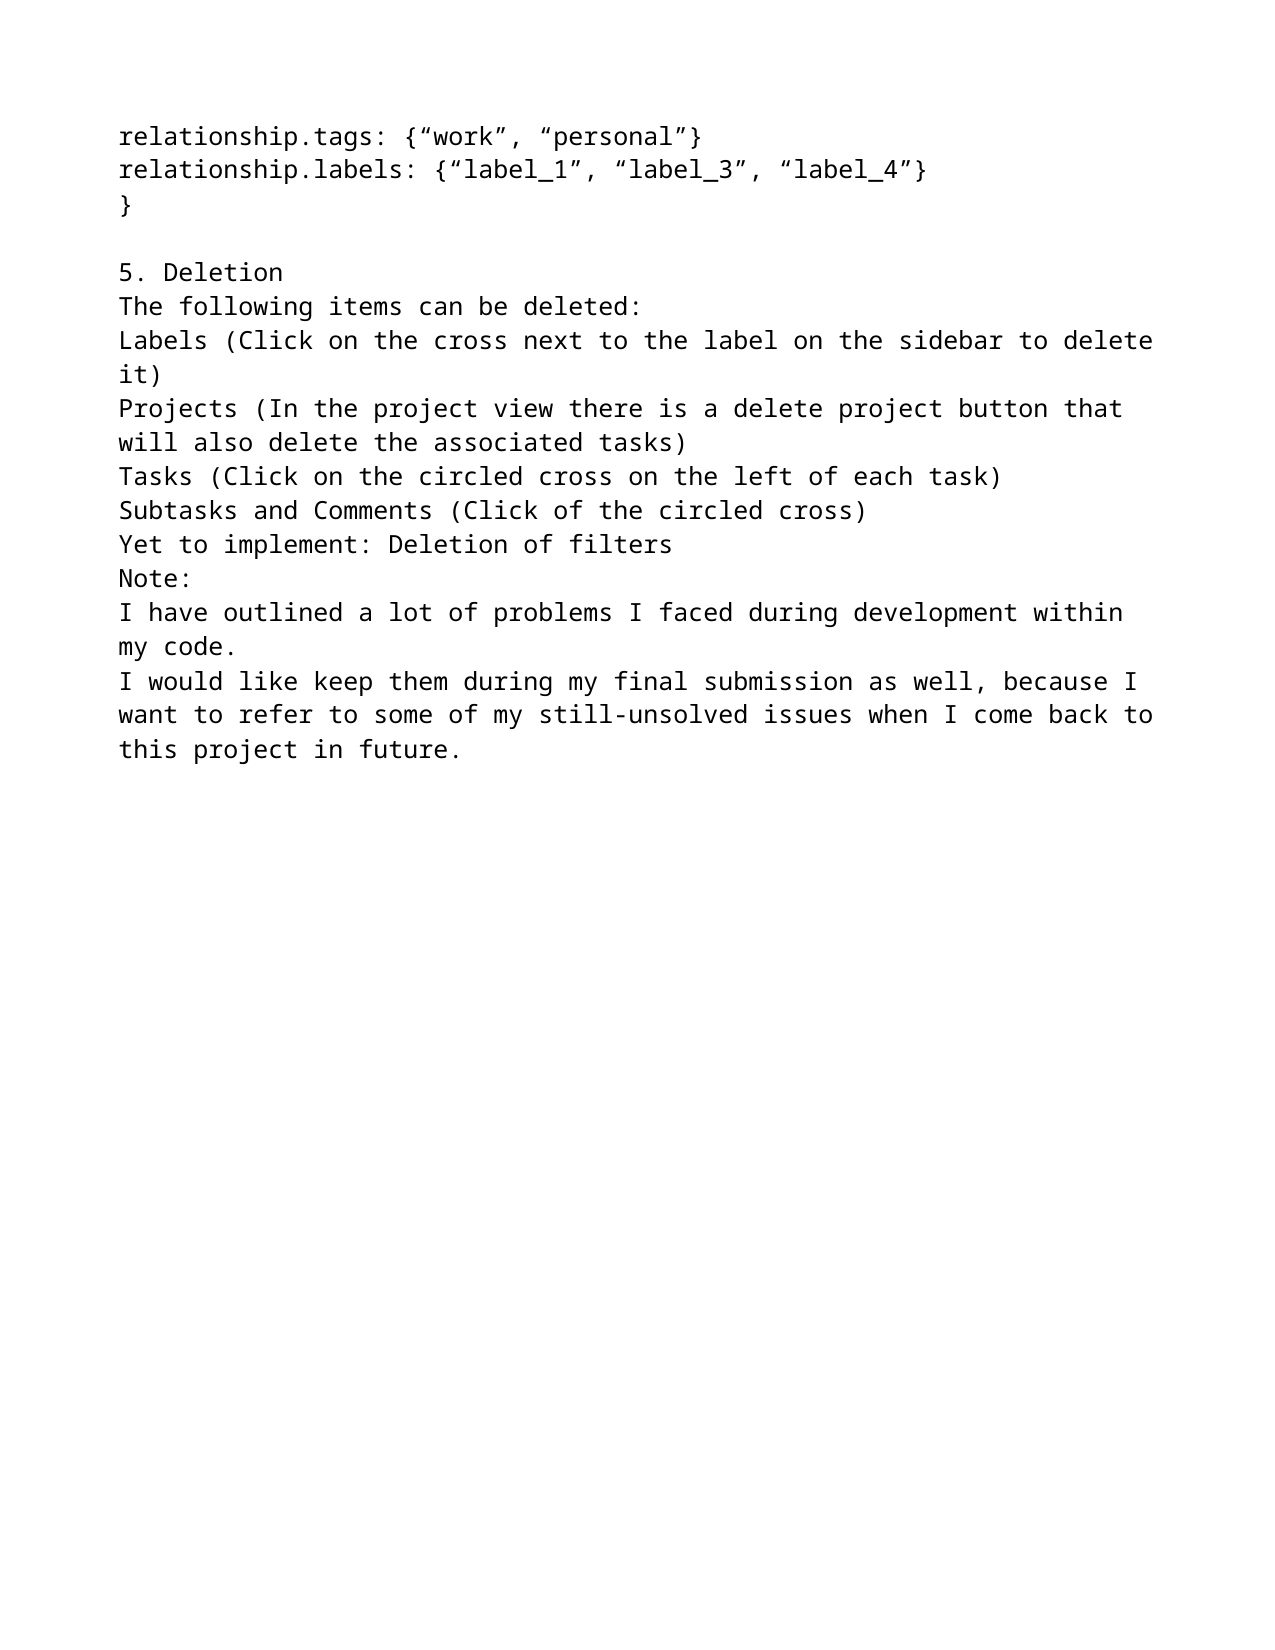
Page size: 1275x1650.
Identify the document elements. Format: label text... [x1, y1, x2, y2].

text relationship.labels: {“label_1”, “label_3”, “label_4”} [118, 152, 1157, 186]
text relationship.tags: {“work”, “personal”} [118, 118, 1157, 152]
text } [118, 186, 1157, 220]
text I have outlined a lot of problems I faced during development within my code. [118, 595, 1157, 663]
text Labels (Click on the cross next to the label on the sidebar to delete it) [118, 322, 1157, 391]
text Subtasks and Comments (Click of the circled cross) [118, 493, 1157, 527]
text The following items can be deleted: [118, 288, 1157, 322]
text I would like keep them during my final submission as well, because I want to refer to some of my still-unsolved issues when I come back to this project in future. [118, 663, 1157, 765]
text Projects (In the project view there is a delete project button that will also delete the associated tasks) [118, 391, 1157, 459]
text 5. Deletion [118, 254, 1157, 288]
text Note: [118, 561, 1157, 595]
text Yet to implement: Deletion of filters [118, 527, 1157, 561]
text Tasks (Click on the circled cross on the left of each task) [118, 459, 1157, 493]
